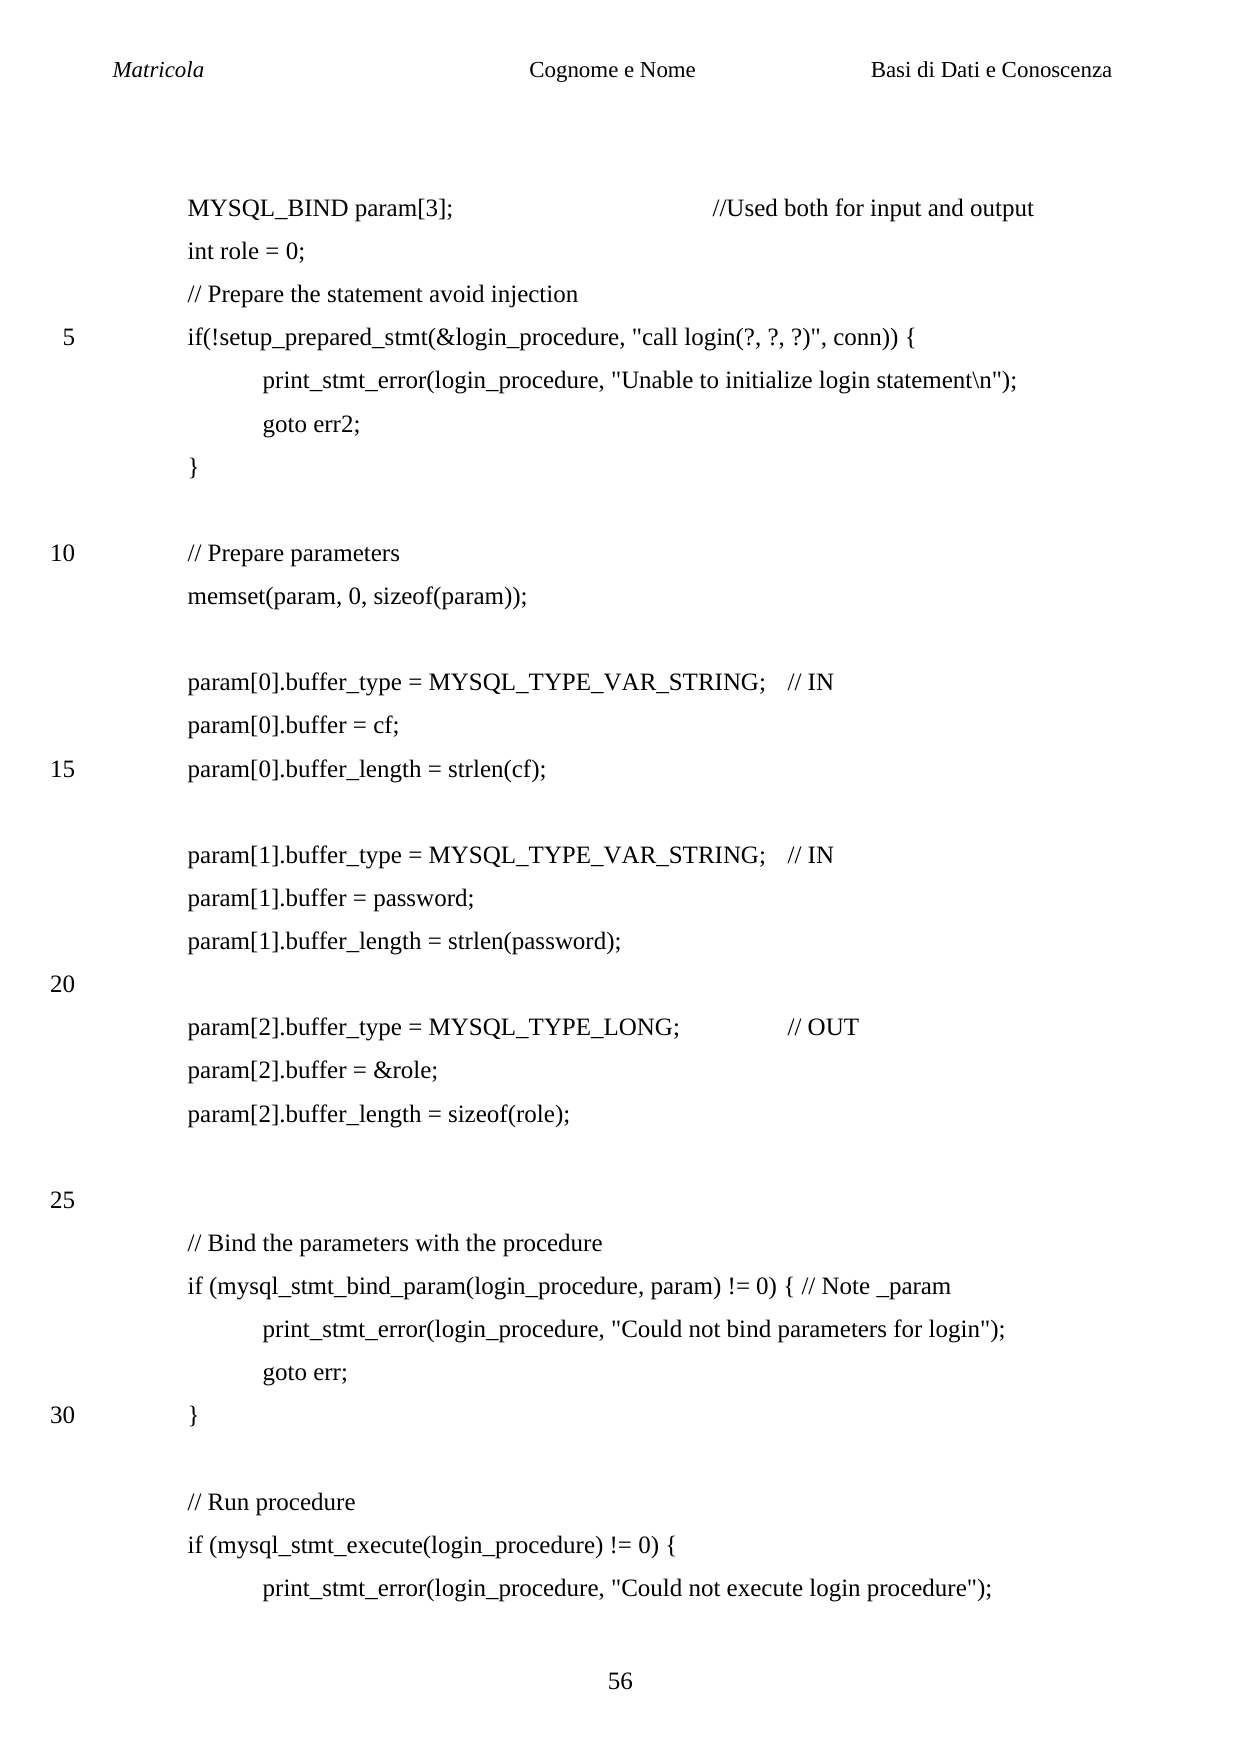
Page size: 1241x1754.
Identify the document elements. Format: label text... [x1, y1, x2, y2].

text print_stmt_error(login_procedure, "Unable to initialize login statement\n"); [112, 366, 1128, 394]
text } [112, 1401, 1128, 1429]
text param[0].buffer_length = strlen(cf); [112, 754, 1128, 782]
text } [112, 452, 1128, 481]
text // Bind the parameters with the procedure [112, 1228, 1128, 1257]
text memset(param, 0, sizeof(param)); [112, 581, 1128, 610]
text // Prepare the statement avoid injection [112, 279, 1128, 308]
text // Run procedure [112, 1487, 1128, 1516]
text param[2].buffer = &role; [112, 1056, 1128, 1084]
text // Prepare parameters [112, 538, 1128, 567]
text param[0].buffer_type = MYSQL_TYPE_VAR_STRING; // IN [112, 667, 1128, 696]
text if(!setup_prepared_stmt(&login_procedure, "call login(?, ?, ?)", conn)) { [112, 322, 1128, 351]
text int role = 0; [112, 236, 1128, 265]
text param[1].buffer_length = strlen(password); [112, 926, 1128, 955]
text goto err2; [112, 409, 1128, 437]
text param[0].buffer = cf; [112, 711, 1128, 739]
text param[2].buffer_type = MYSQL_TYPE_LONG; // OUT [112, 1012, 1128, 1041]
text print_stmt_error(login_procedure, "Could not execute login procedure"); [112, 1573, 1128, 1602]
text param[2].buffer_length = sizeof(role); [112, 1099, 1128, 1127]
text print_stmt_error(login_procedure, "Could not bind parameters for login"); [112, 1314, 1128, 1343]
text param[1].buffer_type = MYSQL_TYPE_VAR_STRING; // IN [112, 840, 1128, 869]
text param[1].buffer = password; [112, 883, 1128, 912]
text if (mysql_stmt_execute(login_procedure) != 0) { [112, 1530, 1128, 1559]
text goto err; [112, 1357, 1128, 1386]
text MYSQL_BIND param[3]; //Used both for input and output [112, 193, 1128, 222]
text if (mysql_stmt_bind_param(login_procedure, param) != 0) { // Note _param [112, 1271, 1128, 1300]
